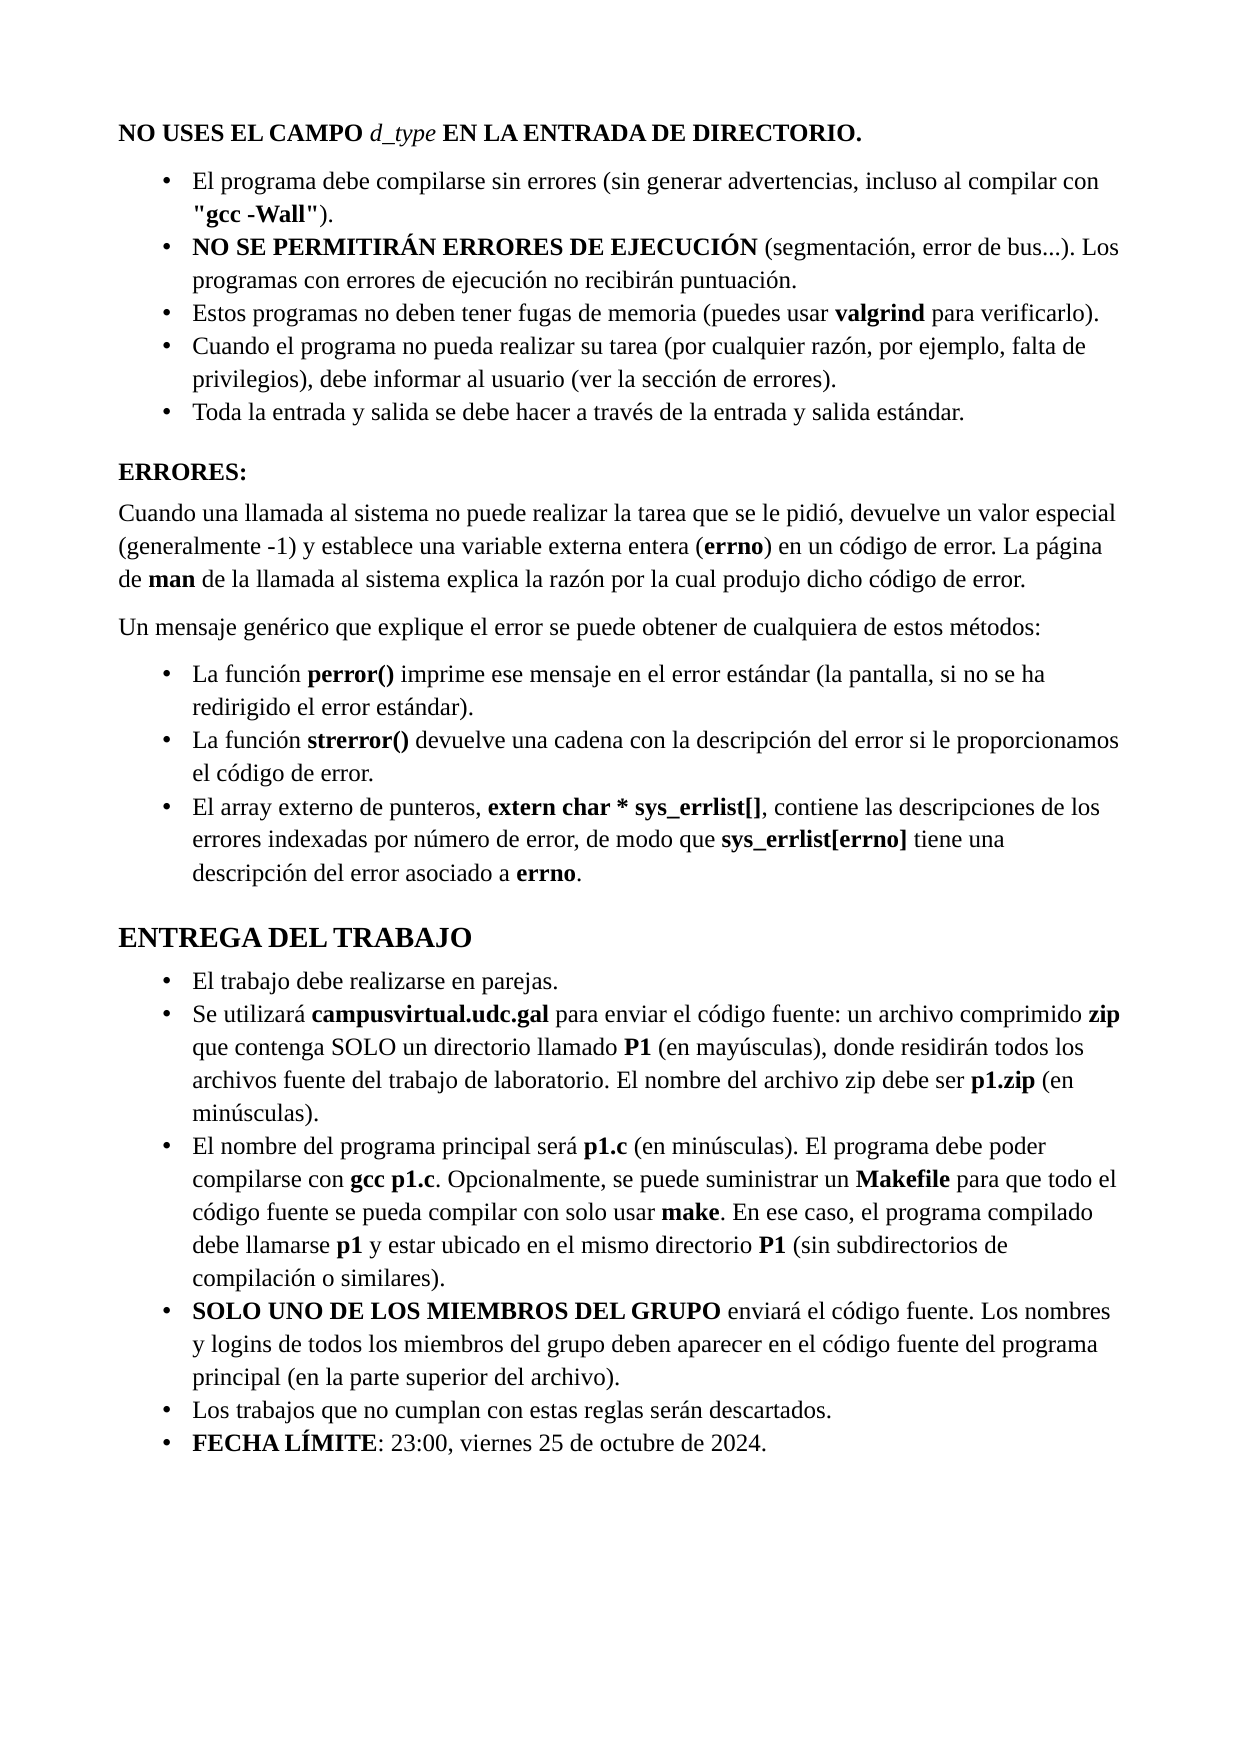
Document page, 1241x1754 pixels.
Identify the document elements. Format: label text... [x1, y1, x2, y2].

subtitle ERRORES: [118, 457, 1122, 486]
list FECHA LÍMITE: 23:00, viernes 25 de octubre de 2024. [162, 1428, 1122, 1457]
list Toda la entrada y salida se debe hacer a través de la entrada y salida estándar. [162, 397, 1122, 426]
list Los trabajos que no cumplan con estas reglas serán descartados. [162, 1395, 1122, 1424]
list El array externo de punteros, extern char * sys_errlist[], contiene las descripciones de los errores indexadas por número de error, de modo que sys_errlist[errno] tiene una descripción del error asociado a errno. [162, 792, 1122, 886]
list El nombre del programa principal será p1.c (en minúsculas). El programa debe poder compilarse con gcc p1.c. Opcionalmente, se puede suministrar un Makefile para que todo el código fuente se pueda compilar con solo usar make. En ese caso, el programa compilado debe llamarse p1 y estar ubicado en el mismo directorio P1 (sin subdirectorios de compilación o similares). [162, 1131, 1122, 1292]
text NO USES EL CAMPO d_type EN LA ENTRADA DE DIRECTORIO. [118, 118, 1122, 147]
list SOLO UNO DE LOS MIEMBROS DEL GRUPO enviará el código fuente. Los nombres y logins de todos los miembros del grupo deben aparecer en el código fuente del programa principal (en la parte superior del archivo). [162, 1296, 1122, 1391]
list Se utilizará campusvirtual.udc.gal para enviar el código fuente: un archivo comprimido zip que contenga SOLO un directorio llamado P1 (en mayúsculas), donde residirán todos los archivos fuente del trabajo de laboratorio. El nombre del archivo zip debe ser p1.zip (en minúsculas). [162, 999, 1122, 1127]
subtitle ENTREGA DEL TRABAJO [118, 920, 1122, 953]
list El trabajo debe realizarse en parejas. [162, 966, 1122, 994]
text Cuando una llamada al sistema no puede realizar la tarea que se le pidió, devuelve un valor especial (generalmente -1) y establece una variable externa entera (errno) en un código de error. La página de man de la llamada al sistema explica la razón por la cual produjo dicho código de error. [118, 498, 1122, 593]
list La función strerror() devuelve una cadena con la descripción del error si le proporcionamos el código de error. [162, 726, 1122, 787]
list El programa debe compilarse sin errores (sin generar advertencias, incluso al compilar con "gcc -Wall"). [162, 166, 1122, 227]
list Estos programas no deben tener fugas de memoria (puedes usar valgrind para verificarlo). [162, 298, 1122, 327]
list NO SE PERMITIRÁN ERRORES DE EJECUCIÓN (segmentación, error de bus...). Los programas con errores de ejecución no recibirán puntuación. [162, 232, 1122, 293]
list La función perror() imprime ese mensaje en el error estándar (la pantalla, si no se ha redirigido el error estándar). [162, 659, 1122, 721]
text Un mensaje genérico que explique el error se puede obtener de cualquiera de estos métodos: [118, 612, 1122, 641]
list Cuando el programa no pueda realizar su tarea (por cualquier razón, por ejemplo, falta de privilegios), debe informar al usuario (ver la sección de errores). [162, 331, 1122, 393]
